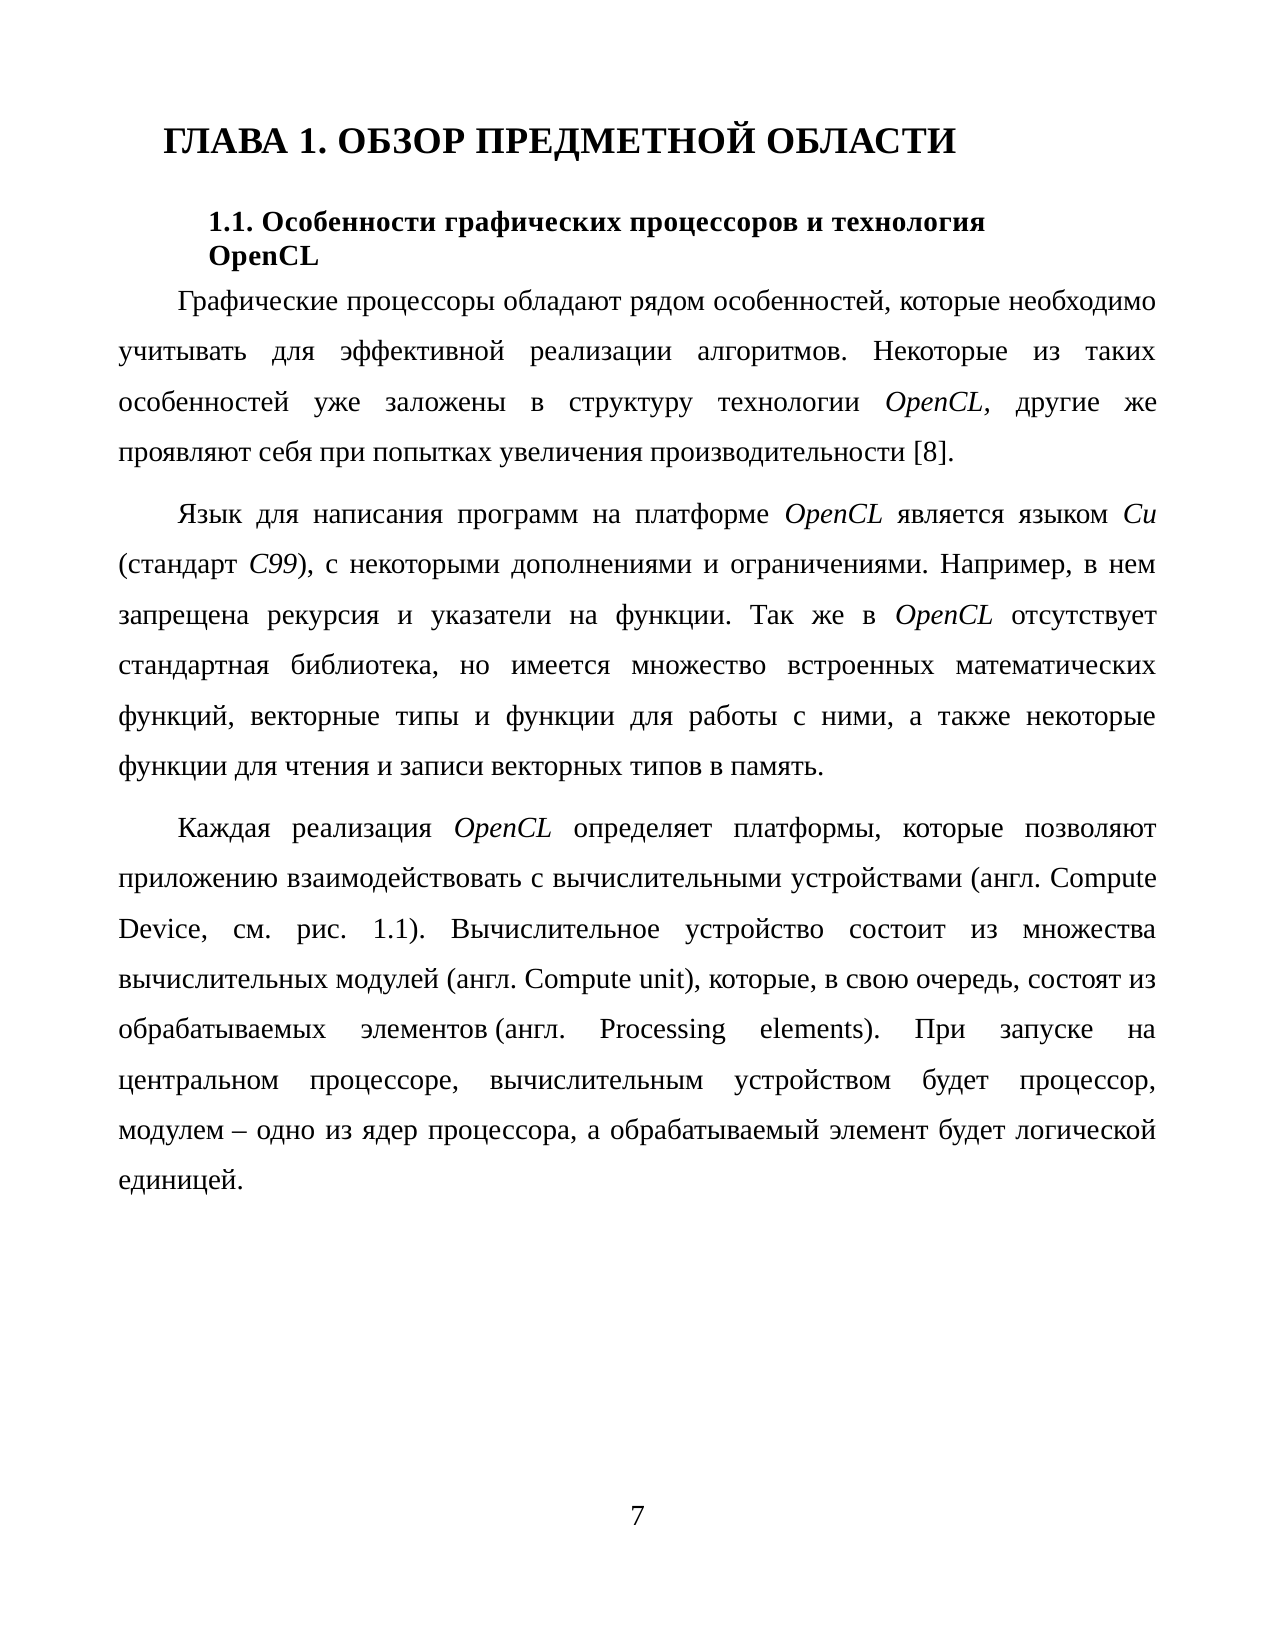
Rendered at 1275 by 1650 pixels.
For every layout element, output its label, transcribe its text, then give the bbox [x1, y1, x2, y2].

text Каждая реализация OpenCL определяет платформы, которые позволяют приложению взаимодействовать с вычислительными устройствами (англ. Compute Device, см. рис. 1.1). Вычислительное устройство состоит из множества вычислительных модулей (англ. Compute unit), которые, в свою очередь, состоят из обрабатываемых элементов (англ. Processing elements). При запуске на центральном процессоре, вычислительным устройством будет процессор, модулем – одно из ядер процессора, а обрабатываемый элемент будет логической единицей. [118, 810, 1157, 1196]
text Графические процессоры обладают рядом особенностей, которые необходимо учитывать для эффективной реализации алгоритмов. Некоторые из таких особенностей уже заложены в структуру технологии OpenCL, другие же проявляют себя при попытках увеличения производительности [8]. [118, 283, 1157, 468]
subtitle ГЛАВА 1. ОБЗОР ПРЕДМЕТНОЙ ОБЛАСТИ [163, 118, 1112, 161]
subtitle 1.1. Особенности графических процессоров и технология OpenCL [208, 204, 1067, 271]
text Язык для написания программ на платформе OpenCL является языком Си (стандарт C99), с некоторыми дополнениями и ограничениями. Например, в нем запрещена рекурсия и указатели на функции. Так же в OpenCL отсутствует стандартная библиотека, но имеется множество встроенных математических функций, векторные типы и функции для работы с ними, а также некоторые функции для чтения и записи векторных типов в память. [118, 496, 1157, 781]
